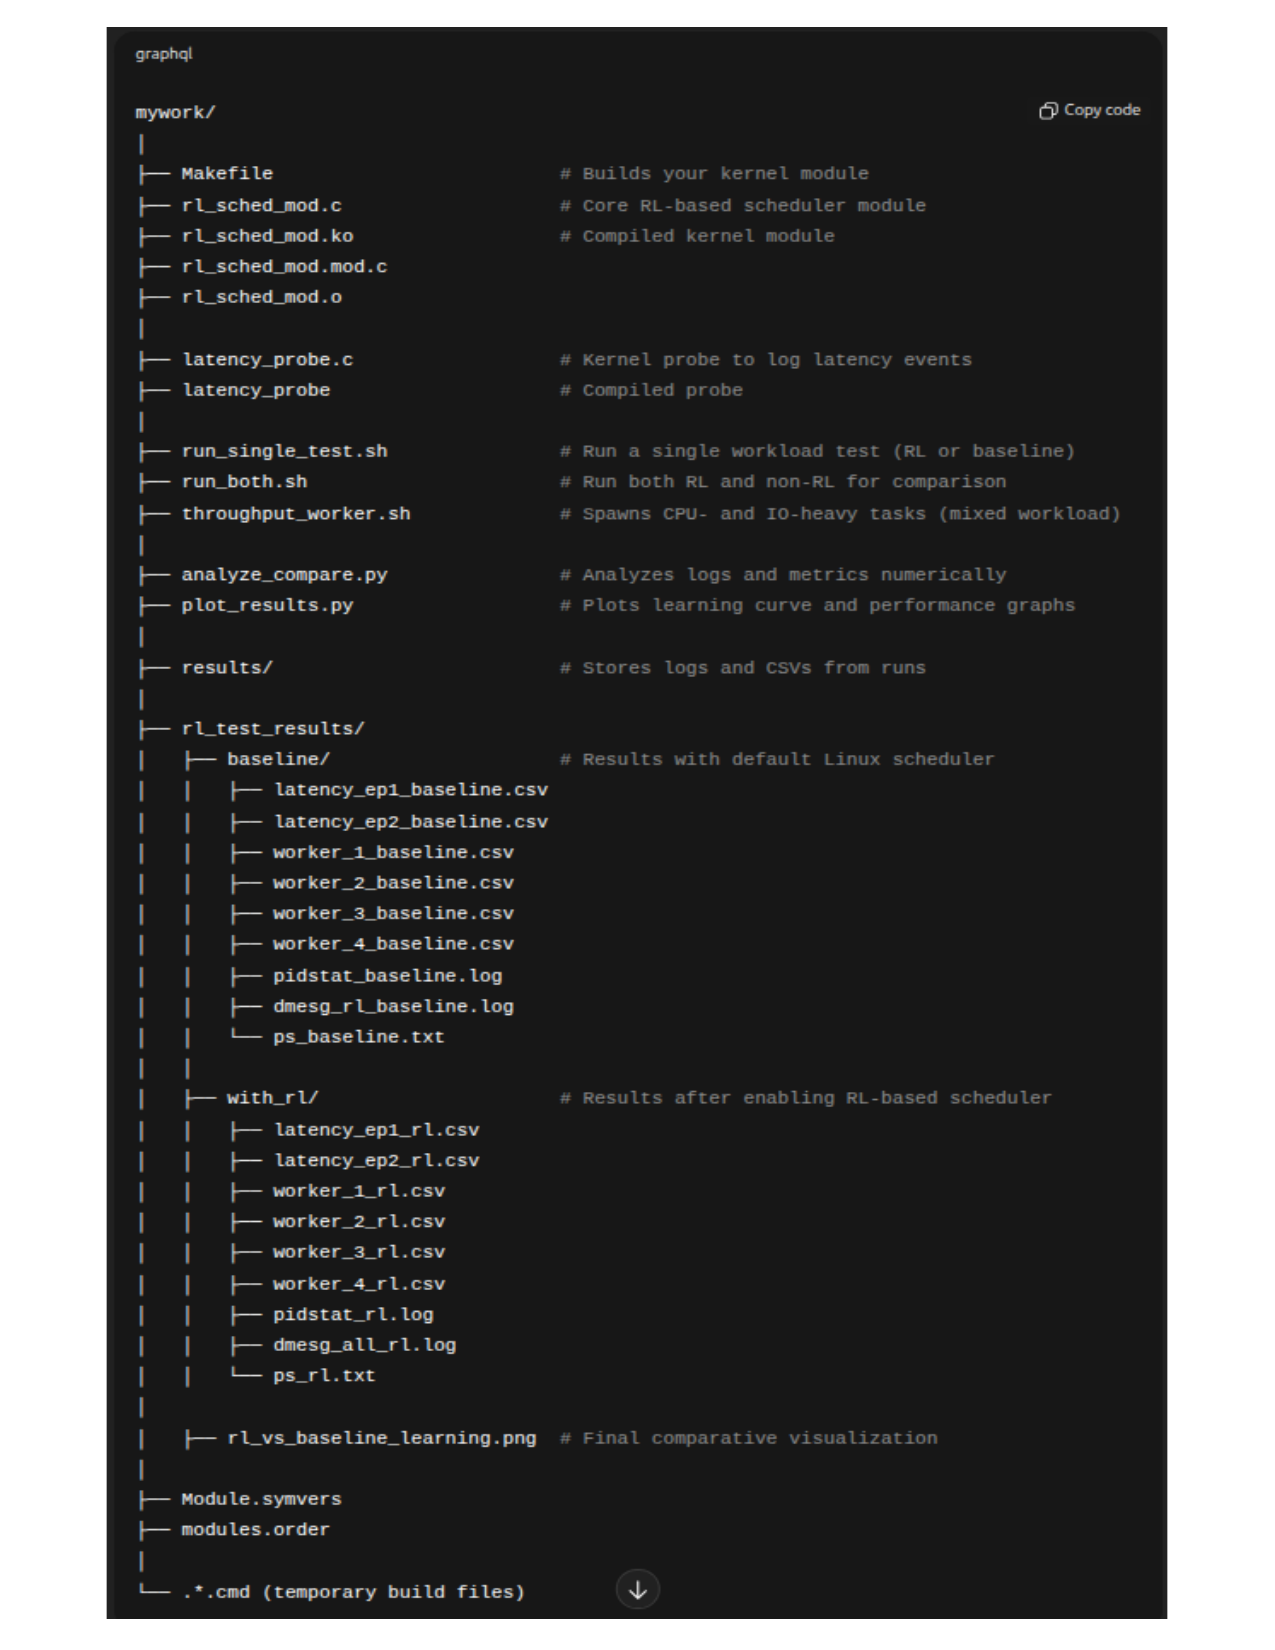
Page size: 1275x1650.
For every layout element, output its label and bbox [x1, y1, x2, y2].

picture [106, 27, 1168, 1619]
